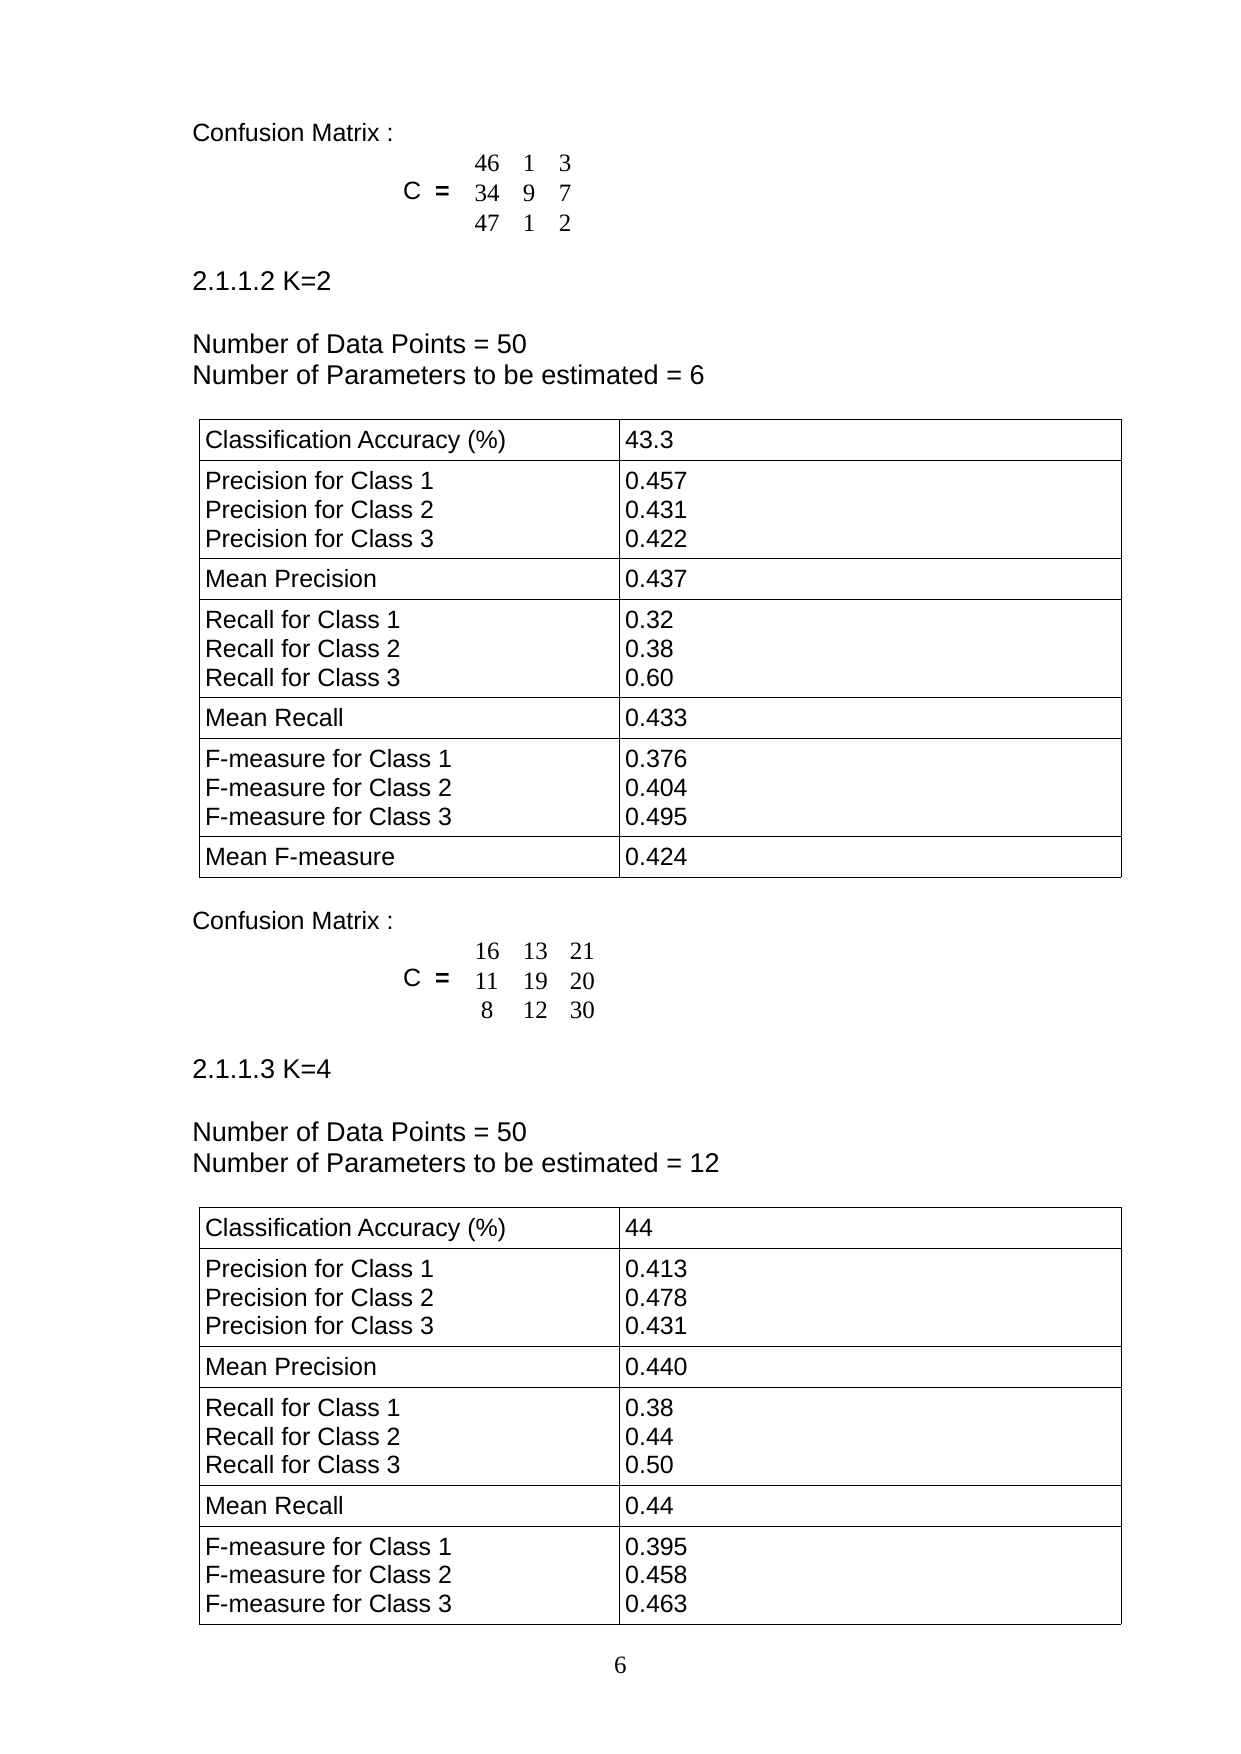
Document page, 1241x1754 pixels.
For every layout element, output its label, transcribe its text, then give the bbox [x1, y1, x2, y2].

table_cell Mean Recall [200, 1486, 619, 1526]
table_cell 0.44 [620, 1486, 1121, 1526]
text 2.1.1.3 K=4 [118, 1053, 1122, 1084]
text 2.1.1.2 K=2 [118, 265, 1122, 297]
table_cell 0.424 [620, 837, 1121, 877]
table_cell Mean Precision [200, 559, 619, 599]
text C = [118, 935, 1122, 1024]
table_header Classification Accuracy (%) [200, 1208, 619, 1248]
table_cell 0.38 0.44 0.50 [620, 1388, 1121, 1485]
table_header 44 [620, 1208, 1121, 1248]
text Number of Data Points = 50 [118, 1116, 1122, 1147]
text Number of Parameters to be estimated = 6 [118, 359, 1122, 390]
table_cell Recall for Class 1 Recall for Class 2 Recall for Class 3 [200, 600, 619, 697]
text Confusion Matrix : [118, 906, 1122, 935]
table_cell 0.433 [620, 698, 1121, 738]
text Confusion Matrix : [118, 118, 1122, 147]
text C = [118, 147, 1122, 237]
table_cell Mean Precision [200, 1347, 619, 1387]
table_cell Precision for Class 1 Precision for Class 2 Precision for Class 3 [200, 461, 619, 558]
text Number of Data Points = 50 [118, 328, 1122, 359]
table_cell F-measure for Class 1 F-measure for Class 2 F-measure for Class 3 [200, 739, 619, 836]
table_cell Precision for Class 1 Precision for Class 2 Precision for Class 3 [200, 1249, 619, 1346]
table_cell F-measure for Class 1 F-measure for Class 2 F-measure for Class 3 [200, 1527, 619, 1624]
table_cell 0.413 0.478 0.431 [620, 1249, 1121, 1346]
table_cell Mean Recall [200, 698, 619, 738]
table_cell 0.395 0.458 0.463 [620, 1527, 1121, 1624]
table_cell 0.437 [620, 559, 1121, 599]
table_cell 0.376 0.404 0.495 [620, 739, 1121, 836]
table_cell 0.32 0.38 0.60 [620, 600, 1121, 697]
table_cell 0.457 0.431 0.422 [620, 461, 1121, 558]
table_cell Recall for Class 1 Recall for Class 2 Recall for Class 3 [200, 1388, 619, 1485]
table_header 43.3 [620, 420, 1121, 460]
table_cell 0.440 [620, 1347, 1121, 1387]
table_cell Mean F-measure [200, 837, 619, 877]
text Number of Parameters to be estimated = 12 [118, 1147, 1122, 1178]
table_header Classification Accuracy (%) [200, 420, 619, 460]
